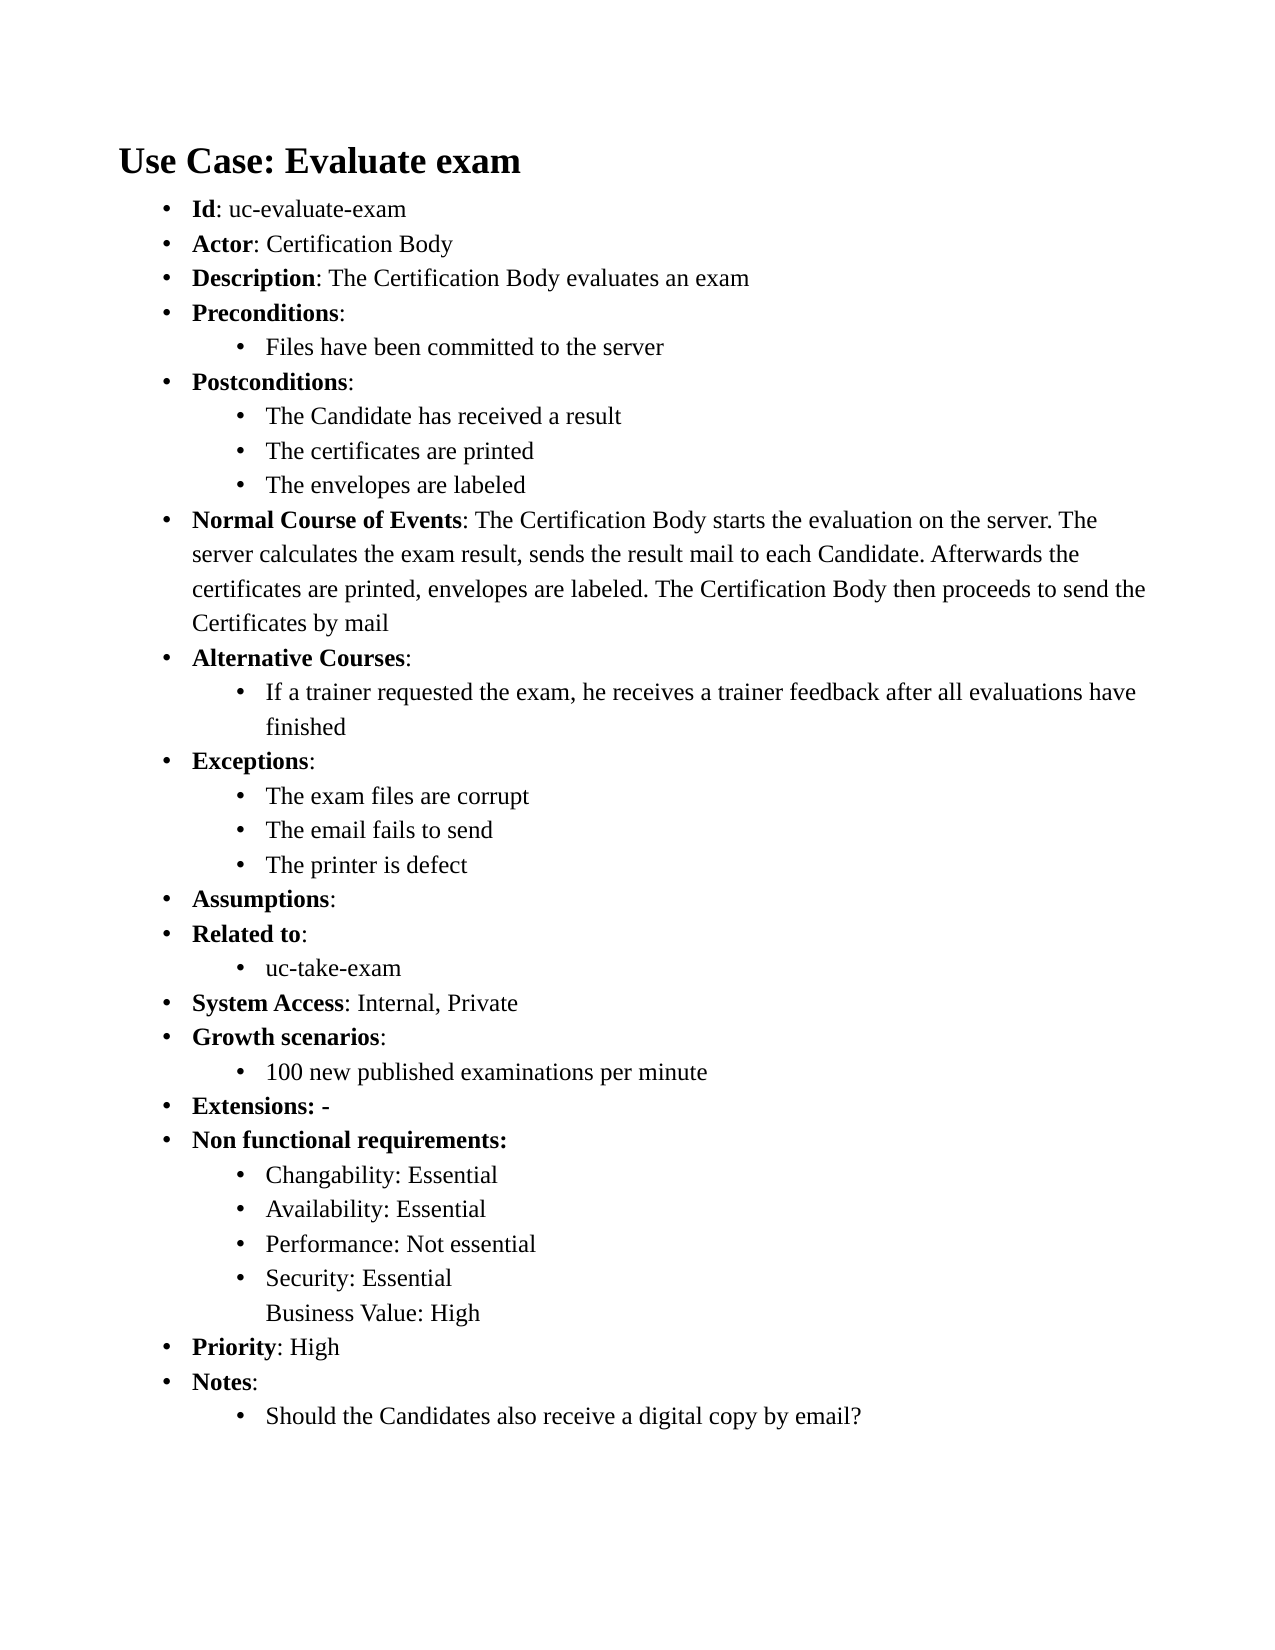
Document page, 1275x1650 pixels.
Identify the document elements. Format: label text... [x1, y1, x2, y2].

list The email fails to send [236, 815, 1157, 844]
list The exam files are corrupt [236, 781, 1157, 809]
list Actor: Certification Body [162, 229, 1157, 258]
list The certificates are printed [236, 436, 1157, 465]
list Assumptions: [162, 884, 1157, 913]
list Priority: High [162, 1332, 1157, 1361]
list Performance: Not essential [236, 1229, 1157, 1258]
list Growth scenarios: [162, 1022, 1157, 1051]
list Alternative Courses: [162, 643, 1157, 672]
list The Candidate has received a result [236, 401, 1157, 430]
list Exceptions: [162, 746, 1157, 775]
list Related to: [162, 919, 1157, 947]
list The printer is defect [236, 850, 1157, 878]
list Notes: [162, 1367, 1157, 1396]
list Files have been committed to the server [236, 332, 1157, 361]
list Preconditions: [162, 298, 1157, 327]
list Normal Course of Events: The Certification Body starts the evaluation on the server. The server calculates the exam result, sends the result mail to each Candidate. Afterwards the certificates are printed, envelopes are labeled. The Certification Body then proceeds to send the Certificates by mail [162, 505, 1157, 637]
list System Access: Internal, Private [162, 988, 1157, 1016]
list Description: The Certification Body evaluates an exam [162, 263, 1157, 292]
list Postconditions: [162, 367, 1157, 396]
subtitle Use Case: Evaluate exam [118, 139, 1157, 182]
list Should the Candidates also receive a digital copy by email? [236, 1401, 1157, 1430]
list If a trainer requested the exam, he receives a trainer feedback after all evaluations have finished [236, 677, 1157, 741]
list Non functional requirements: [162, 1126, 1157, 1154]
list Security: Essential [236, 1263, 1157, 1292]
list Availability: Essential [236, 1194, 1157, 1223]
list Id: uc-evaluate-exam [162, 194, 1157, 223]
list Business Value: High [236, 1298, 1157, 1327]
list The envelopes are labeled [236, 470, 1157, 499]
list 100 new published examinations per minute [236, 1057, 1157, 1085]
list uc-take-exam [236, 953, 1157, 982]
list Changability: Essential [236, 1160, 1157, 1189]
list Extensions: - [162, 1091, 1157, 1120]
